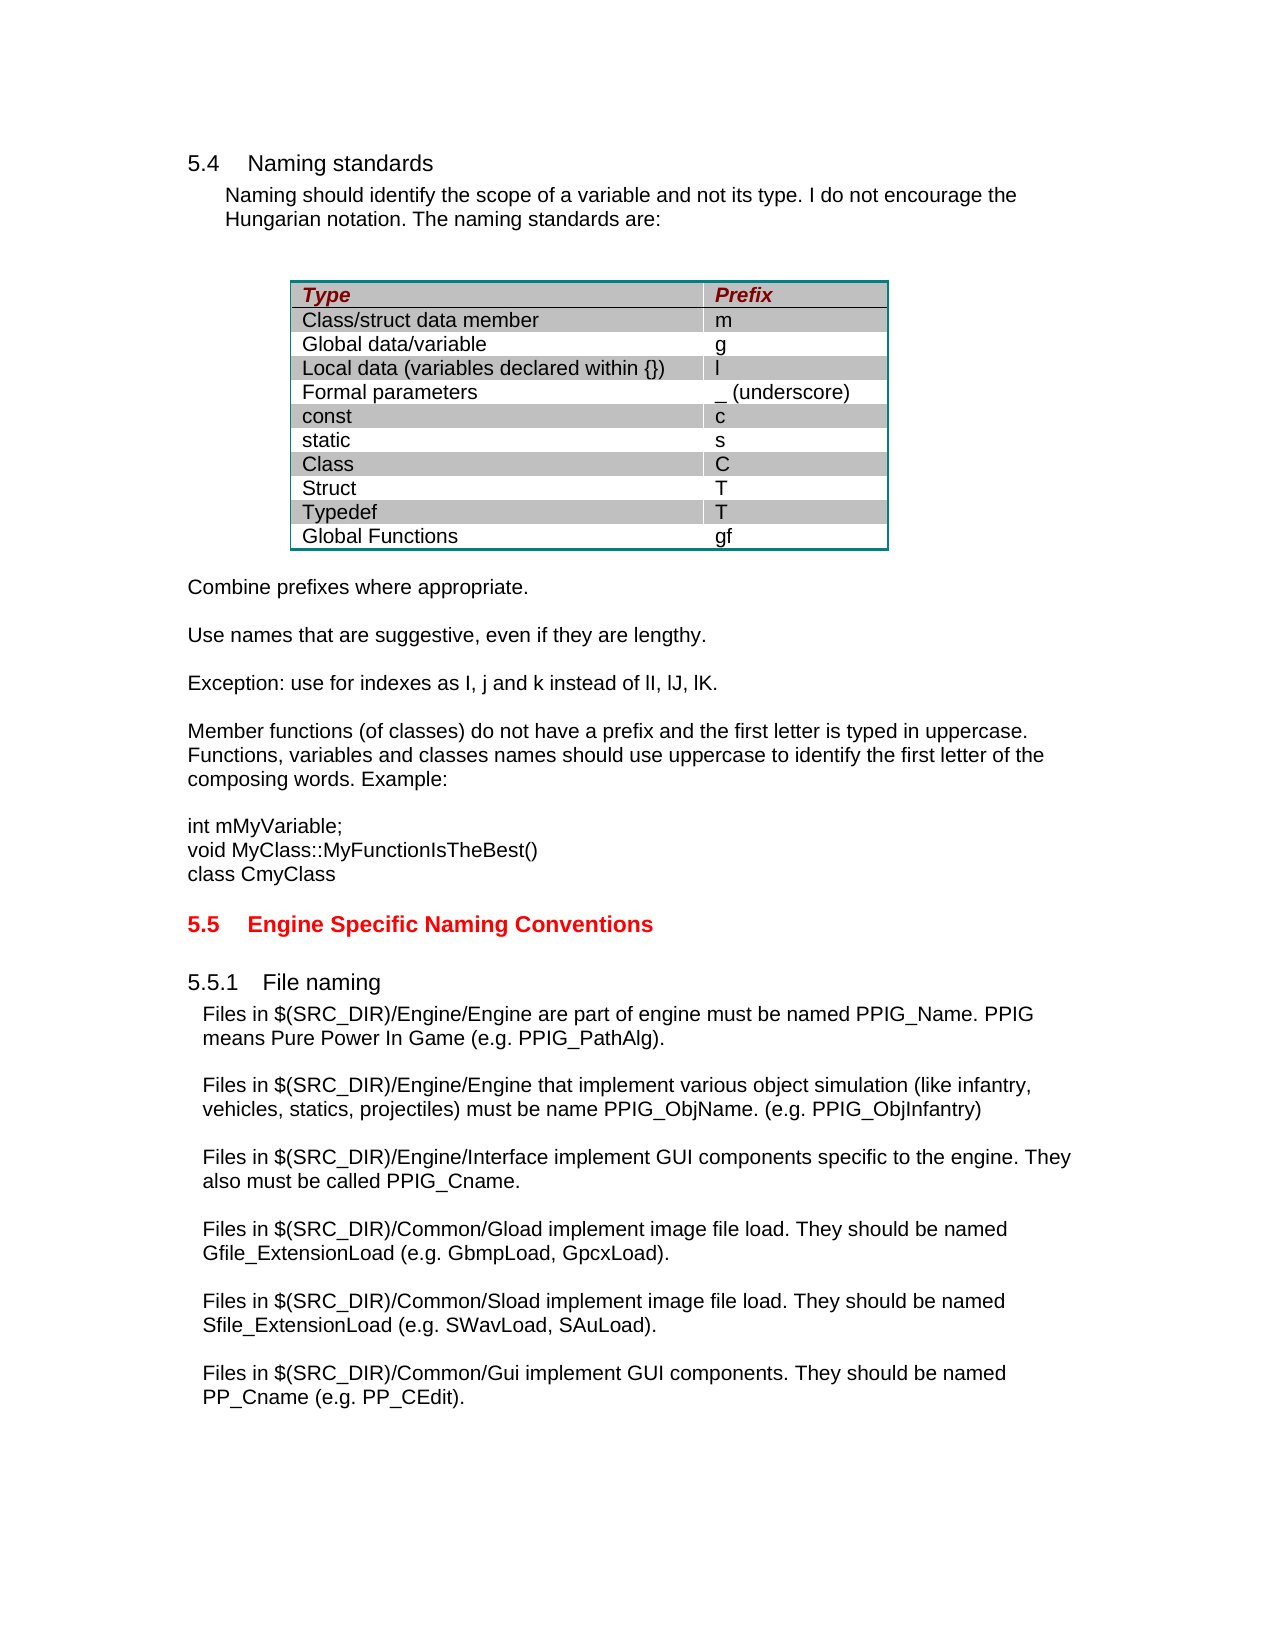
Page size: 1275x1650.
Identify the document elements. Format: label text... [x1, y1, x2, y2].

table_cell static [291, 428, 703, 452]
table_cell T [704, 476, 887, 500]
table_cell Formal parameters [291, 380, 703, 404]
text Files in $(SRC_DIR)/Engine/Engine are part of engine must be named PPIG_Name. PPIG means Pure Power In Game (e.g. PPIG_PathAlg). [202, 1001, 1072, 1049]
table_cell g [704, 332, 887, 356]
subtitle Naming standards [187, 150, 1087, 176]
table_cell gf [704, 524, 887, 548]
table_cell Global Functions [291, 524, 703, 548]
text Files in $(SRC_DIR)/Engine/Interface implement GUI components specific to the engine. They also must be called PPIG_Cname. [202, 1145, 1072, 1193]
subtitle File naming [187, 969, 1087, 995]
table_cell Struct [291, 476, 703, 500]
text Use names that are suggestive, even if they are lengthy. [187, 623, 1072, 647]
text void MyClass::MyFunctionIsTheBest() [187, 838, 1072, 862]
table_cell T [704, 500, 887, 524]
table_header Prefix [704, 283, 887, 307]
table_cell Global data/variable [291, 332, 703, 356]
table_cell Local data (variables declared within {}) [291, 356, 703, 380]
table_cell Class/struct data member [291, 308, 703, 332]
table_cell C [704, 452, 887, 476]
text Files in $(SRC_DIR)/Common/Sload implement image file load. They should be named Sfile_ExtensionLoad (e.g. SWavLoad, SAuLoad). [202, 1289, 1072, 1337]
text int mMyVariable; [187, 814, 1072, 838]
table_cell s [704, 428, 887, 452]
table_cell Typedef [291, 500, 703, 524]
table_header Type [291, 283, 703, 307]
table_cell m [704, 308, 887, 332]
text Exception: use for indexes as I, j and k instead of lI, lJ, lK. [187, 671, 1072, 694]
text class CmyClass [187, 862, 1072, 886]
table_cell c [704, 404, 887, 428]
text Combine prefixes where appropriate. [187, 575, 1072, 599]
table_cell _ (underscore) [704, 380, 887, 404]
subtitle Engine Specific Naming Conventions [187, 911, 1087, 938]
text Files in $(SRC_DIR)/Common/Gui implement GUI components. They should be named PP_Cname (e.g. PP_CEdit). [202, 1361, 1072, 1409]
text Files in $(SRC_DIR)/Engine/Engine that implement various object simulation (like infantry, vehicles, statics, projectiles) must be name PPIG_ObjName. (e.g. PPIG_ObjInfantry) [202, 1073, 1072, 1121]
table_cell Class [291, 452, 703, 476]
text Member functions (of classes) do not have a prefix and the first letter is typed in uppercase. Functions, variables and classes names should use uppercase to identify the first letter of the composing words. Example: [187, 718, 1072, 790]
text Naming should identify the scope of a variable and not its type. I do not encourage the Hungarian notation. The naming standards are: [225, 183, 1072, 231]
table_cell const [291, 404, 703, 428]
table_cell l [704, 356, 887, 380]
text Files in $(SRC_DIR)/Common/Gload implement image file load. They should be named Gfile_ExtensionLoad (e.g. GbmpLoad, GpcxLoad). [202, 1217, 1072, 1265]
